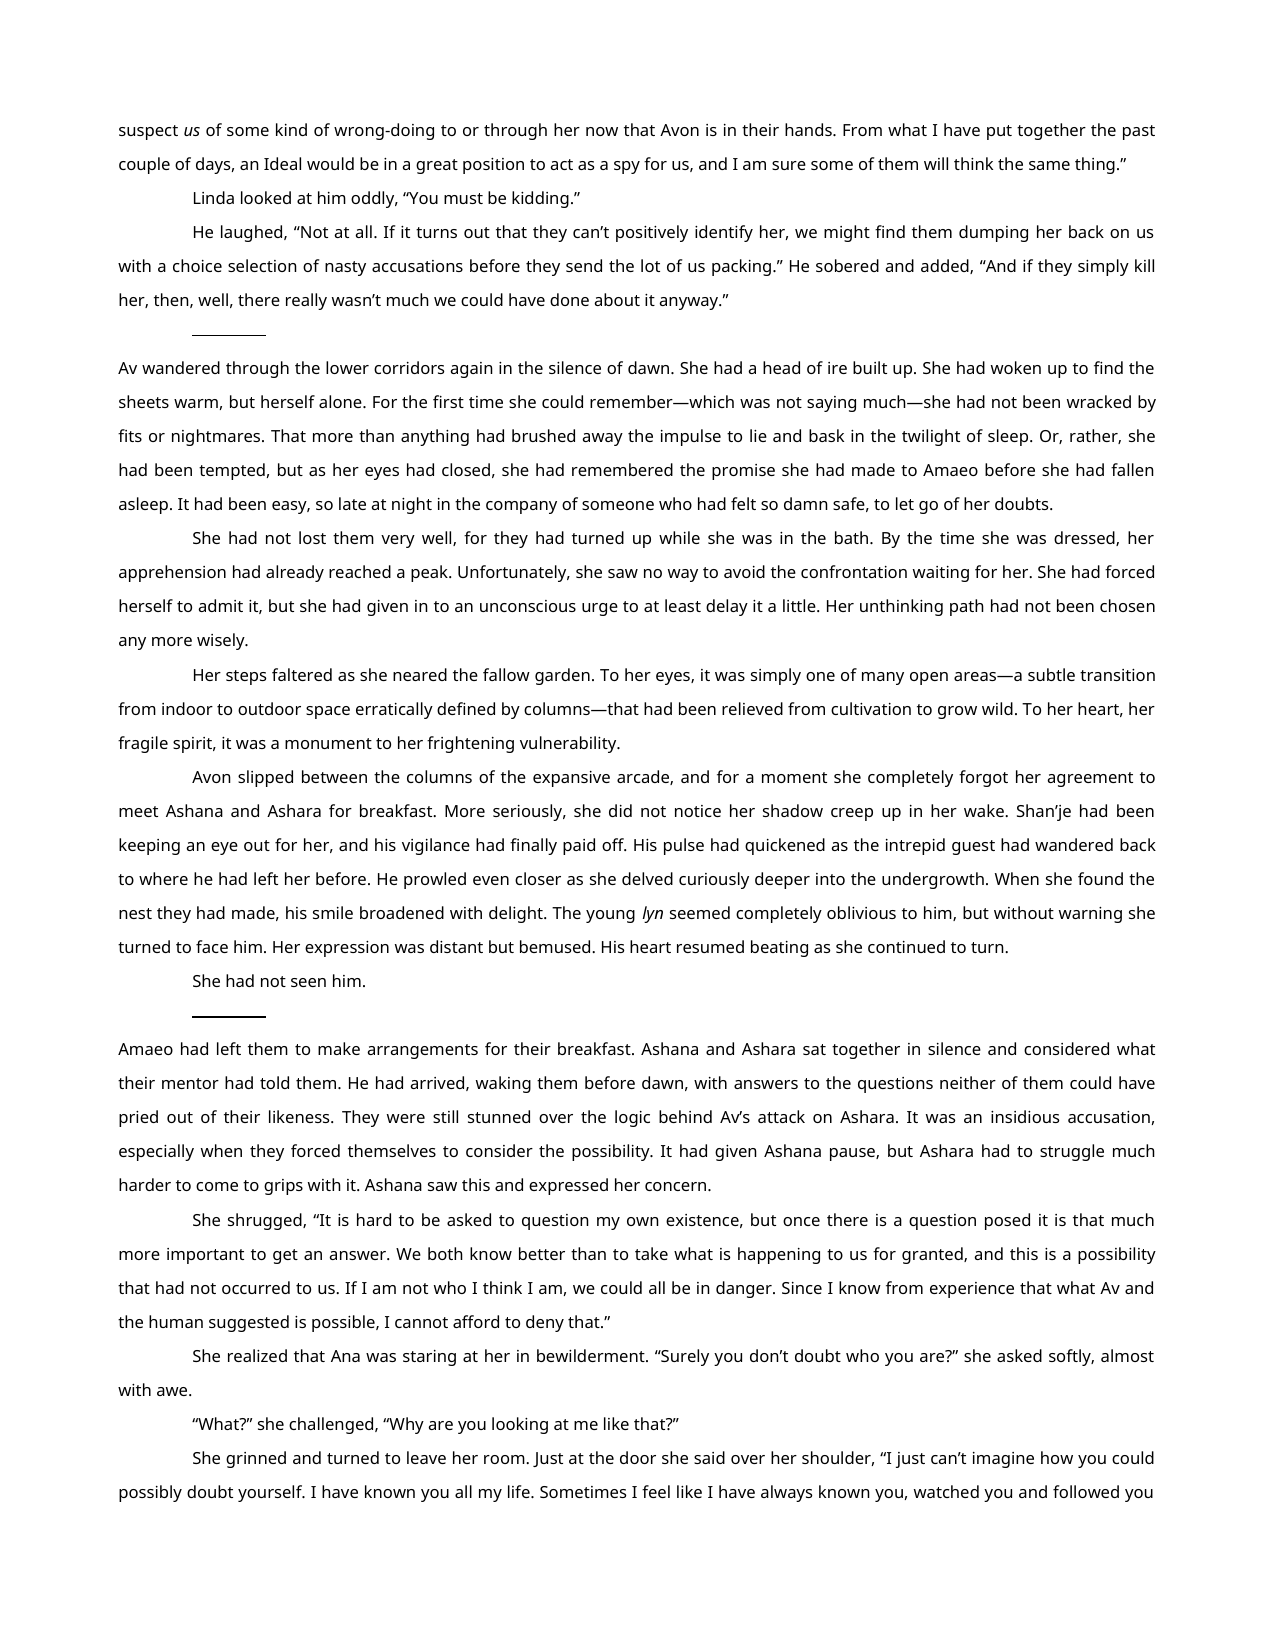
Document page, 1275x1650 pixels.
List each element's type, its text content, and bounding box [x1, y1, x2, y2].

text She had not lost them very well, for they had turned up while she was in the bath. By the time she was dressed, her apprehension had already reached a peak. Unfortunately, she saw no way to avoid the confrontation waiting for her. She had forced herself to admit it, but she had given in to an unconscious urge to at least delay it a little. Her unthinking path had not been chosen any more wisely. [118, 527, 1157, 652]
text She realized that Ana was staring at her in bewilderment. “Surely you don’t doubt who you are?” she asked softly, almost with awe. [118, 1344, 1157, 1401]
text Av wandered through the lower corridors again in the silence of dawn. She had a head of ire built up. She had woken up to find the sheets warm, but herself alone. For the first time she could remember—which was not saying much—she had not been wracked by fits or nightmares. That more than anything had brushed away the impulse to lie and bask in the twilight of sleep. Or, rather, she had been tempted, but as her eyes had closed, she had remembered the promise she had made to Amaeo before she had fallen asleep. It had been easy, so late at night in the company of someone who had felt so damn safe, to let go of her doubts. [118, 357, 1157, 516]
text She had not seen him. [118, 970, 1157, 992]
text He laughed, “Not at all. If it turns out that they can’t positively identify her, we might find them dumping her back on us with a choice selection of nasty accusations before they send the lot of us packing.” He sobered and added, “And if they simply kill her, then, well, there really wasn’t much we could have done about it anyway.” [118, 220, 1157, 311]
text Avon slipped between the columns of the expansive arcade, and for a moment she completely forgot her agreement to meet Ashana and Ashara for breakfast. More seriously, she did not notice her shadow creep up in her wake. Shan’je had been keeping an eye out for her, and his vigilance had finally paid off. His pulse had quickened as the intrepid guest had wandered back to where he had left her before. He prowled even closer as she delved curiously deeper into the undergrowth. When she found the nest they had made, his smile broadened with delight. The young lyn seemed completely oblivious to him, but without warning she turned to face him. Her expression was distant but bemused. His heart resumed beating as she continued to turn. [118, 765, 1157, 958]
text Amaeo had left them to make arrangements for their breakfast. Ashana and Ashara sat together in silence and considered what their mentor had told them. He had arrived, waking them before dawn, with answers to the questions neither of them could have pried out of their likeness. They were still stunned over the logic behind Av’s attack on Ashara. It was an insidious accusation, especially when they forced themselves to consider the possibility. It had given Ashana pause, but Ashara had to struggle much harder to come to grips with it. Ashana saw this and expressed her concern. [118, 1038, 1157, 1197]
text Linda looked at him oddly, “You must be kidding.” [118, 186, 1157, 209]
text She shrugged, “It is hard to be asked to question my own existence, but once there is a question posed it is that much more important to get an answer. We both know better than to take what is happening to us for granted, and this is a possibility that had not occurred to us. If I am not who I think I am, we could all be in danger. Since I know from experience that what Av and the human suggested is possible, I cannot afford to deny that.” [118, 1208, 1157, 1333]
text She grinned and turned to leave her room. Just at the door she said over her shoulder, “I just can’t imagine how you could possibly doubt yourself. I have known you all my life. Sometimes I feel like I have always known you, watched you and followed you [118, 1447, 1157, 1503]
text suspect us of some kind of wrong-doing to or through her now that Avon is in their hands. From what I have put together the past couple of days, an Ideal would be in a great position to act as a spy for us, and I am sure some of them will think the same thing.” [118, 118, 1157, 175]
text Her steps faltered as she neared the fallow garden. To her eyes, it was simply one of many open areas—a subtle transition from indoor to outdoor space erratically defined by columns—that had been relieved from cultivation to grow wild. To her heart, her fragile spirit, it was a monument to her frightening vulnerability. [118, 663, 1157, 754]
text “What?” she challenged, “Why are you looking at me like that?” [118, 1412, 1157, 1435]
